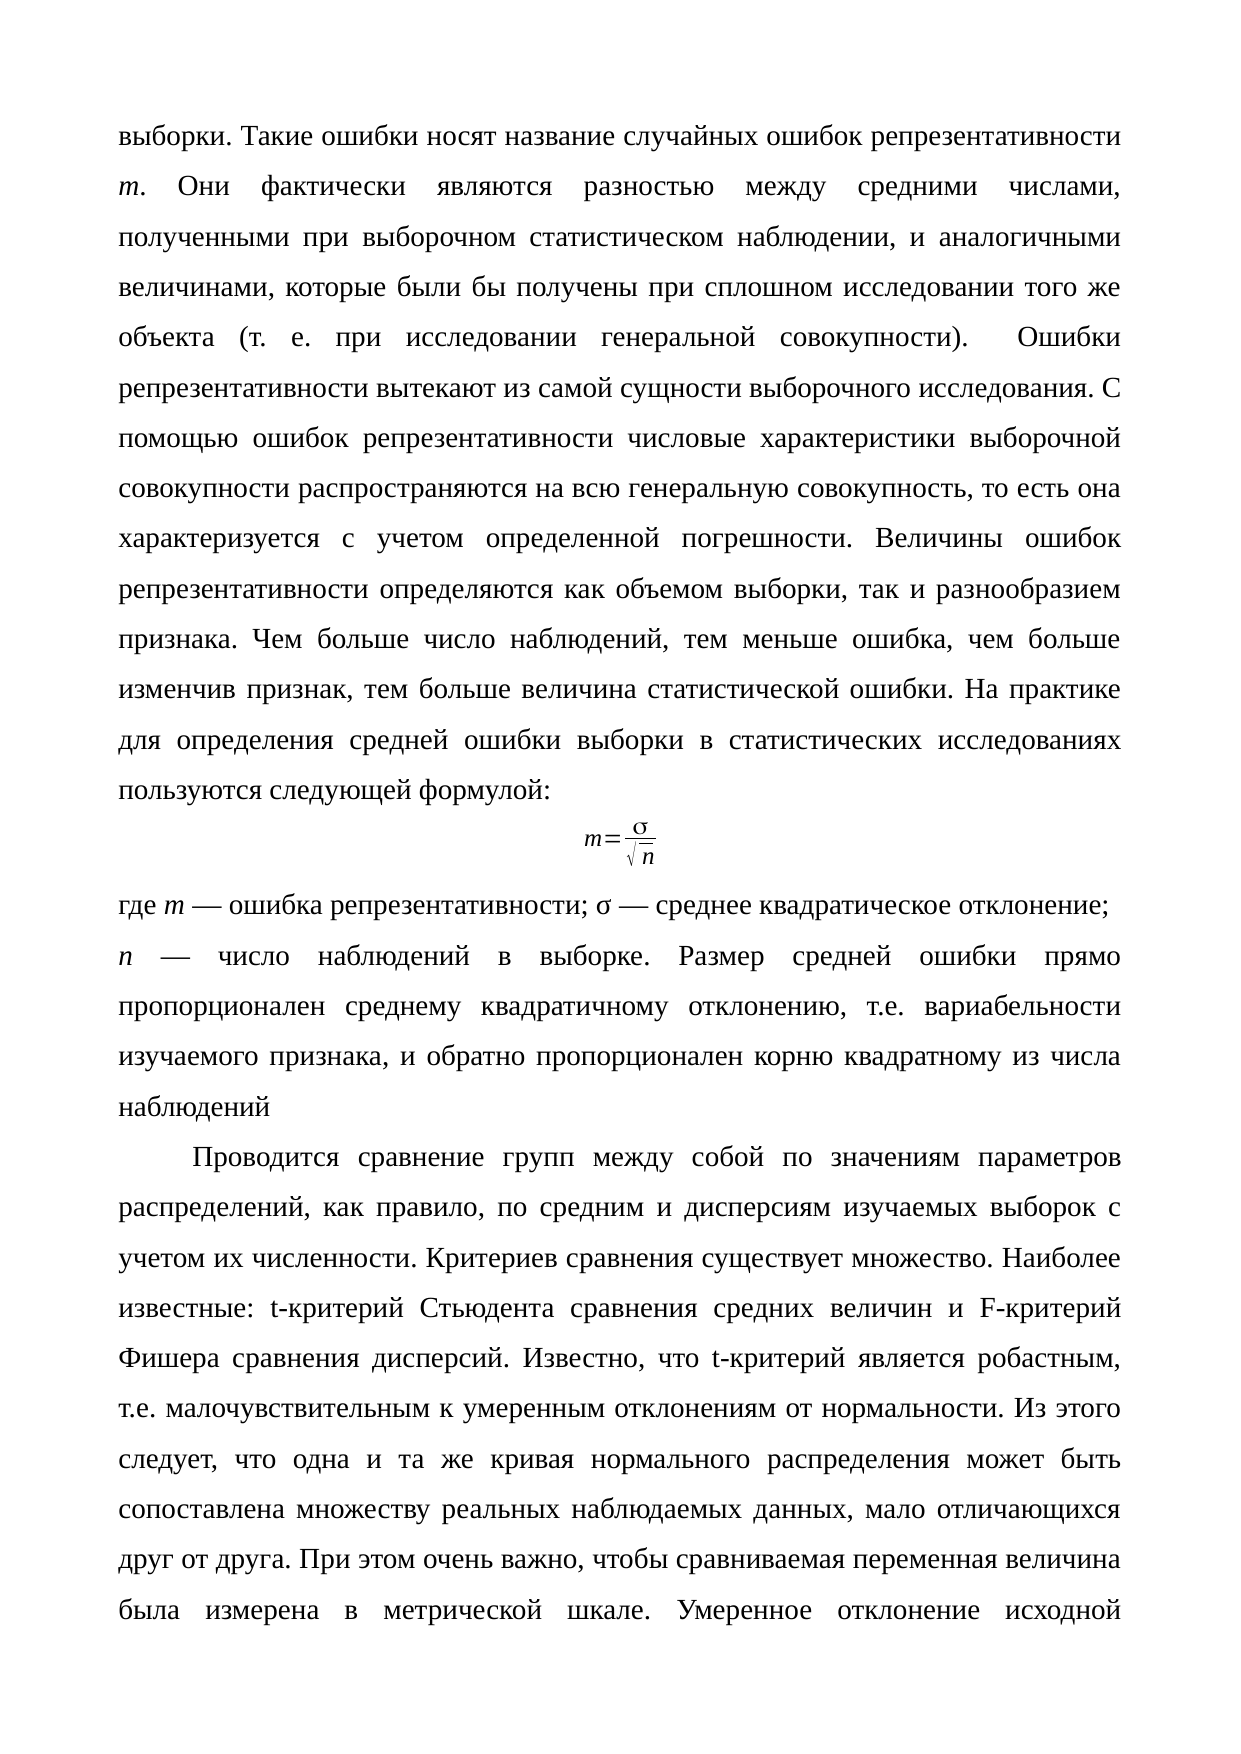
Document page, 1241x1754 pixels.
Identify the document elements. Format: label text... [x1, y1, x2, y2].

text выборки. Такие ошибки носят название случайных ошибок репрезентативности m. Они фактически являются разностью между средними числами, полученными при выборочном статистическом наблюдении, и аналогичными величинами, которые были бы получены при сплошном исследовании того же объекта (т. е. при исследовании генеральной совокупности). Ошибки репрезентативности вытекают из самой сущности выборочного исследования. С помощью ошибок репрезентативности числовые характеристики выборочной совокупности распространяются на всю генеральную совокупность, то есть она характеризуется с учетом определенной погрешности. Величины ошибок репрезентативности определяются как объемом выборки, так и разнообразием признака. Чем больше число наблюдений, тем меньше ошибка, чем больше изменчив признак, тем больше величина статистической ошибки. На практике для определения средней ошибки выборки в статистических исследованиях пользуются следующей формулой: [118, 118, 1122, 806]
text Проводится сравнение групп между собой по значениям параметров распределений, как правило, по средним и дисперсиям изучаемых выборок с учетом их численности. Критериев сравнения существует множество. Наиболее известные: t-критерий Стьюдента сравнения средних величин и F-критерий Фишера сравнения дисперсий. Известно, что t-критерий является робастным, т.е. малочувствительным к умеренным отклонениям от нормальности. Из этого следует, что одна и та же кривая нормального распределения может быть сопоставлена множеству реальных наблюдаемых данных, мало отличающихся друг от друга. При этом очень важно, чтобы сравниваемая переменная величина была измерена в метрической шкале. Умеренное отклонение исходной [118, 1139, 1122, 1625]
text n — число наблюдений в выборке. Размер средней ошибки прямо пропорционален среднему квадратичному отклонению, т.е. вариабельности изучаемого признака, и обратно пропорционален корню квадратному из числа наблюдений [118, 938, 1122, 1122]
text где m — ошибка репрезентативности; σ — среднее квадратическое отклонение; [118, 887, 1122, 921]
